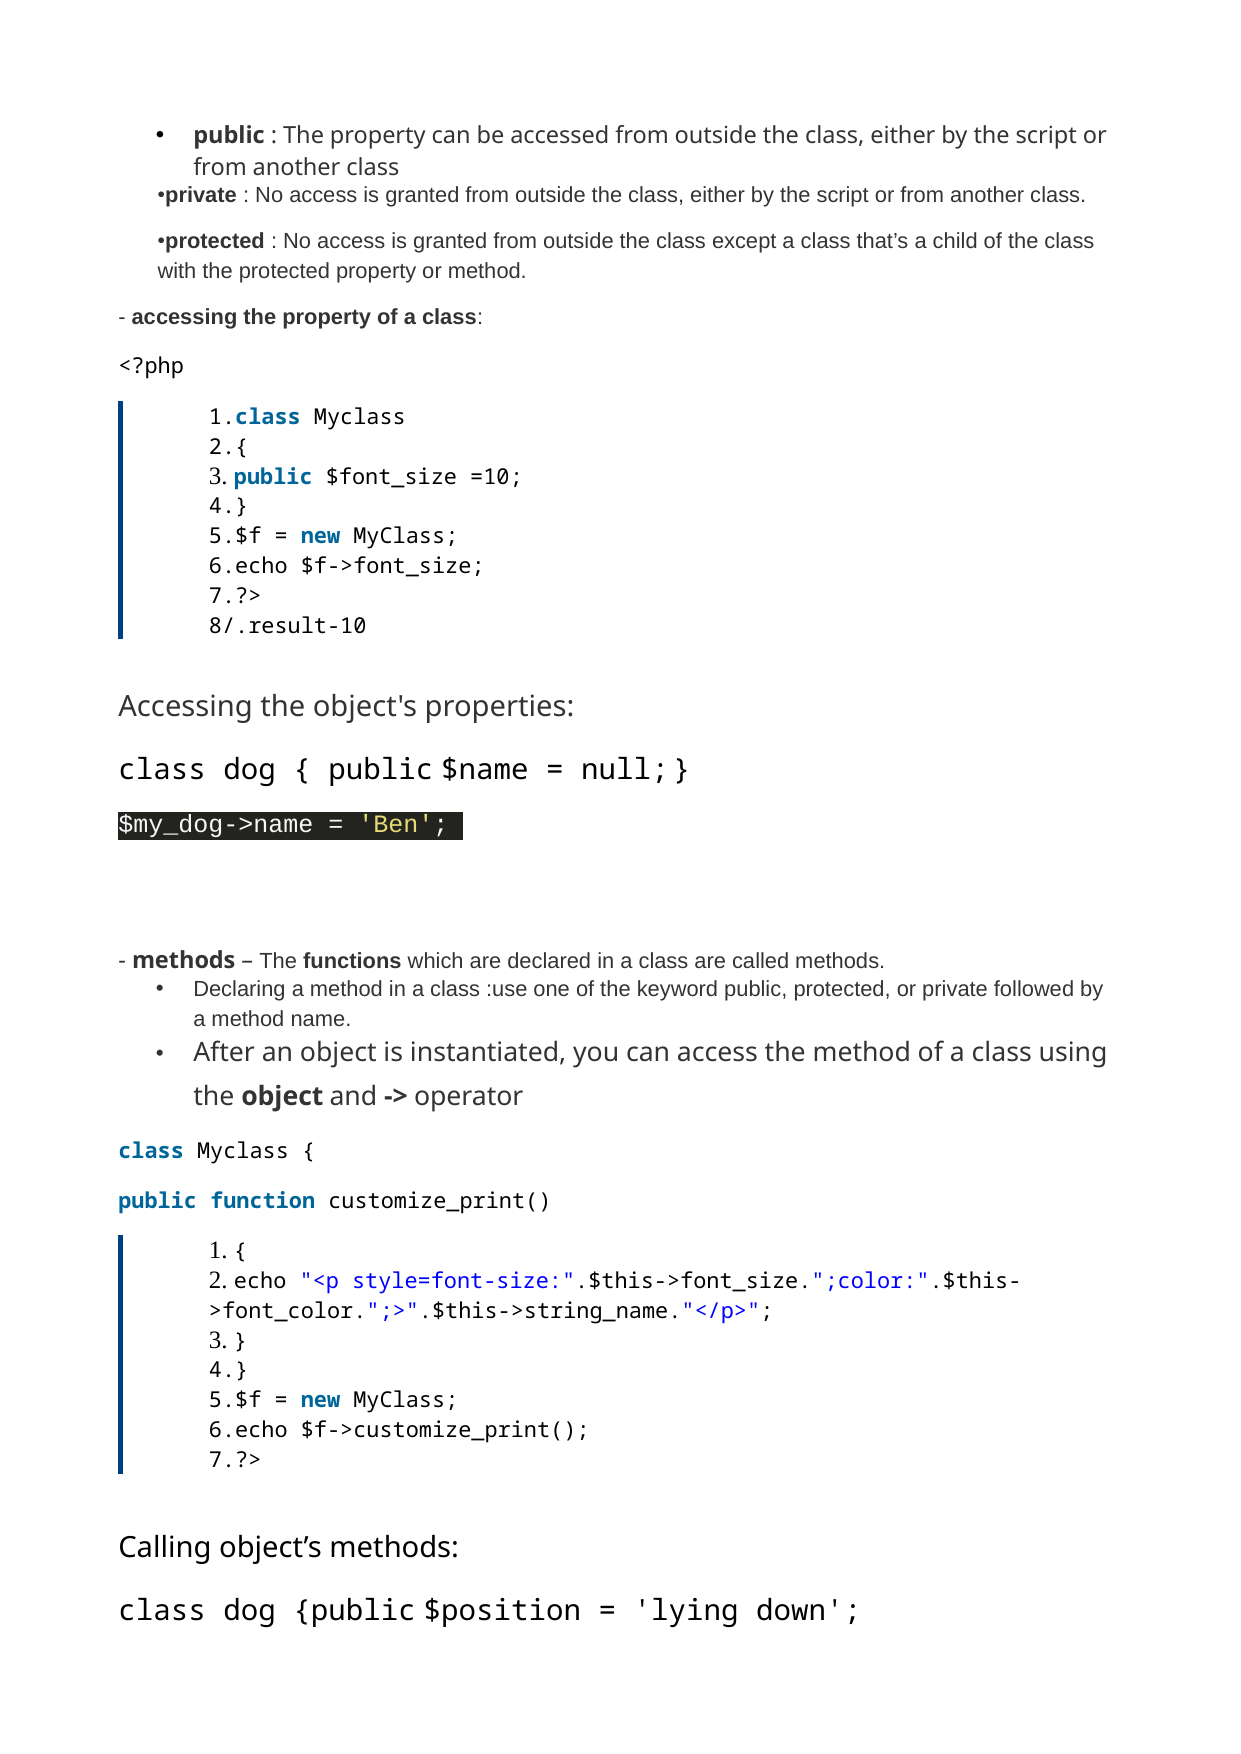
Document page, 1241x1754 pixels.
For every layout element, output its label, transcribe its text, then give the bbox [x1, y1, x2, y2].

text class dog {public $position = 'lying down'; [118, 1589, 1122, 1628]
list public : The property can be accessed from outside the class, either by the script or from another class [156, 118, 1122, 182]
text public function customize_print() [118, 1185, 1122, 1215]
list 8/.result-10 [123, 610, 1122, 639]
text Accessing the object's properties: [118, 685, 1122, 725]
text Calling object’s methods: [118, 1527, 1122, 1566]
list class Myclass [123, 401, 1122, 431]
list protected : No access is granted from outside the class except a class that’s a child of the class with the protected property or method. [118, 228, 1122, 283]
text - methods – The functions which are declared in a class are called methods. [118, 944, 1122, 976]
list { [123, 1235, 1122, 1265]
list } [123, 1354, 1122, 1384]
list echo $f->customize_print(); [123, 1414, 1122, 1444]
list echo $f->font_size; [123, 550, 1122, 580]
text class Myclass { [118, 1135, 1122, 1164]
text <?php [118, 350, 1122, 379]
list public $font_size =10; [123, 461, 1122, 491]
list $f = new MyClass; [123, 520, 1122, 550]
list After an object is instantiated, you can access the method of a class using the object and -> operator [156, 1033, 1122, 1113]
list { [123, 431, 1122, 461]
list Declaring a method in a class :use one of the keyword public, protected, or private followed by a method name. [156, 976, 1122, 1033]
text class dog { public $name = null; } [118, 748, 1122, 788]
list echo "<p style=font-size:".$this->font_size.";color:".$this->font_color.";>".$this->string_name."</p>"; [123, 1265, 1122, 1325]
list $f = new MyClass; [123, 1384, 1122, 1414]
list } [123, 491, 1122, 520]
text $my_dog->name = 'Ben'; [118, 812, 1122, 840]
list private : No access is granted from outside the class, either by the script or from another class. [118, 182, 1122, 207]
text - accessing the property of a class: [118, 304, 1122, 329]
list ?> [123, 1444, 1122, 1474]
list ?> [123, 580, 1122, 610]
list } [123, 1325, 1122, 1354]
